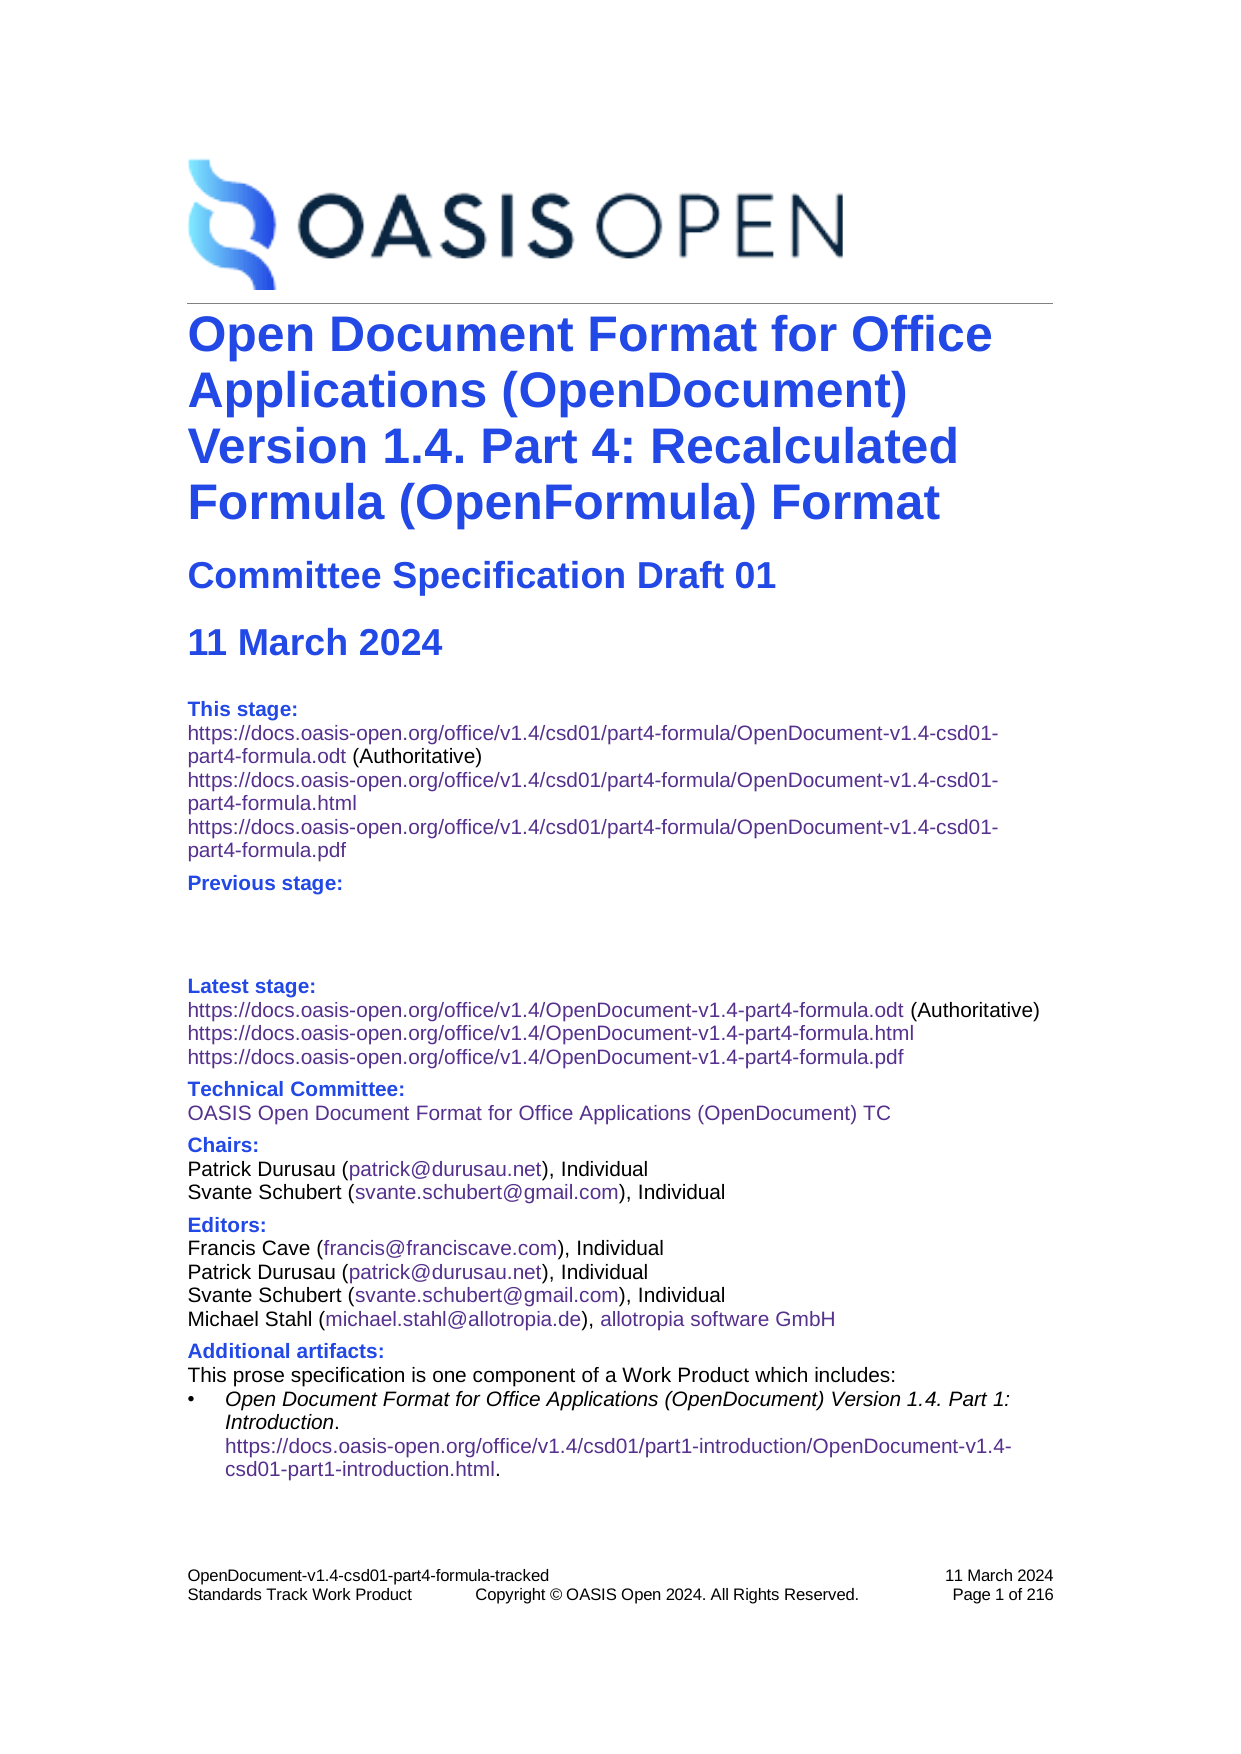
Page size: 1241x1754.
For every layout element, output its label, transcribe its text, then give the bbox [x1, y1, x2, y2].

list Open Document Format for Office Applications (OpenDocument) Version 1.4. Part 1: Introduction. https://docs.oasis-open.org/office/v1.4/csd01/part1-introduction/OpenDocument-v1.4-csd01-part1-introduction.html. [187, 1387, 1053, 1481]
title https://docs.oasis-open.org/office/v1.4/csd01/part4-formula/OpenDocument-v1.4-csd01-part4-formula.html [187, 768, 1053, 815]
title Svante Schubert (svante.schubert@gmail.com), Individual [187, 1284, 1053, 1307]
title This stage: [187, 698, 1053, 721]
subtitle 11 March 2024 [187, 618, 1053, 664]
title Previous stage: [187, 871, 1053, 895]
picture [187, 158, 843, 290]
title https://docs.oasis-open.org/office/v1.4/OpenDocument-v1.4-part4-formula.html [187, 1022, 1053, 1045]
title This prose specification is one component of a Work Product which includes: [187, 1363, 1053, 1387]
title OASIS Open Document Format for Office Applications (OpenDocument) TC [187, 1101, 1053, 1125]
title Additional artifacts: [187, 1340, 1053, 1363]
title https://docs.oasis-open.org/office/v1.4/csd01/part4-formula/OpenDocument-v1.4-csd01-part4-formula.odt (Authoritative) [187, 721, 1053, 768]
title Editors: [187, 1213, 1053, 1237]
title Chairs: [187, 1134, 1053, 1157]
title https://docs.oasis-open.org/office/v1.4/csd01/part4-formula/OpenDocument-v1.4-csd01-part4-formula.pdf [187, 815, 1053, 862]
title Latest stage: [187, 974, 1053, 998]
title https://docs.oasis-open.org/office/v1.4/OpenDocument-v1.4-part4-formula.pdf [187, 1045, 1053, 1069]
title https://docs.oasis-open.org/office/v1.4/OpenDocument-v1.4-part4-formula.odt (Authoritative) [187, 998, 1053, 1022]
title Michael Stahl (michael.stahl@allotropia.de), allotropia software GmbH [187, 1307, 1053, 1331]
subtitle Committee Specification Draft 01 [187, 552, 1053, 597]
title Svante Schubert (svante.schubert@gmail.com), Individual [187, 1181, 1053, 1204]
title Open Document Format for Office Applications (OpenDocument) Version 1.4. Part 4: Recalculated Formula (OpenFormula) Format [187, 304, 1053, 530]
title Patrick Durusau (patrick@durusau.net), Individual [187, 1260, 1053, 1284]
title Technical Committee: [187, 1078, 1053, 1101]
title Patrick Durusau (patrick@durusau.net), Individual [187, 1157, 1053, 1181]
title Francis Cave (francis@franciscave.com), Individual [187, 1237, 1053, 1260]
